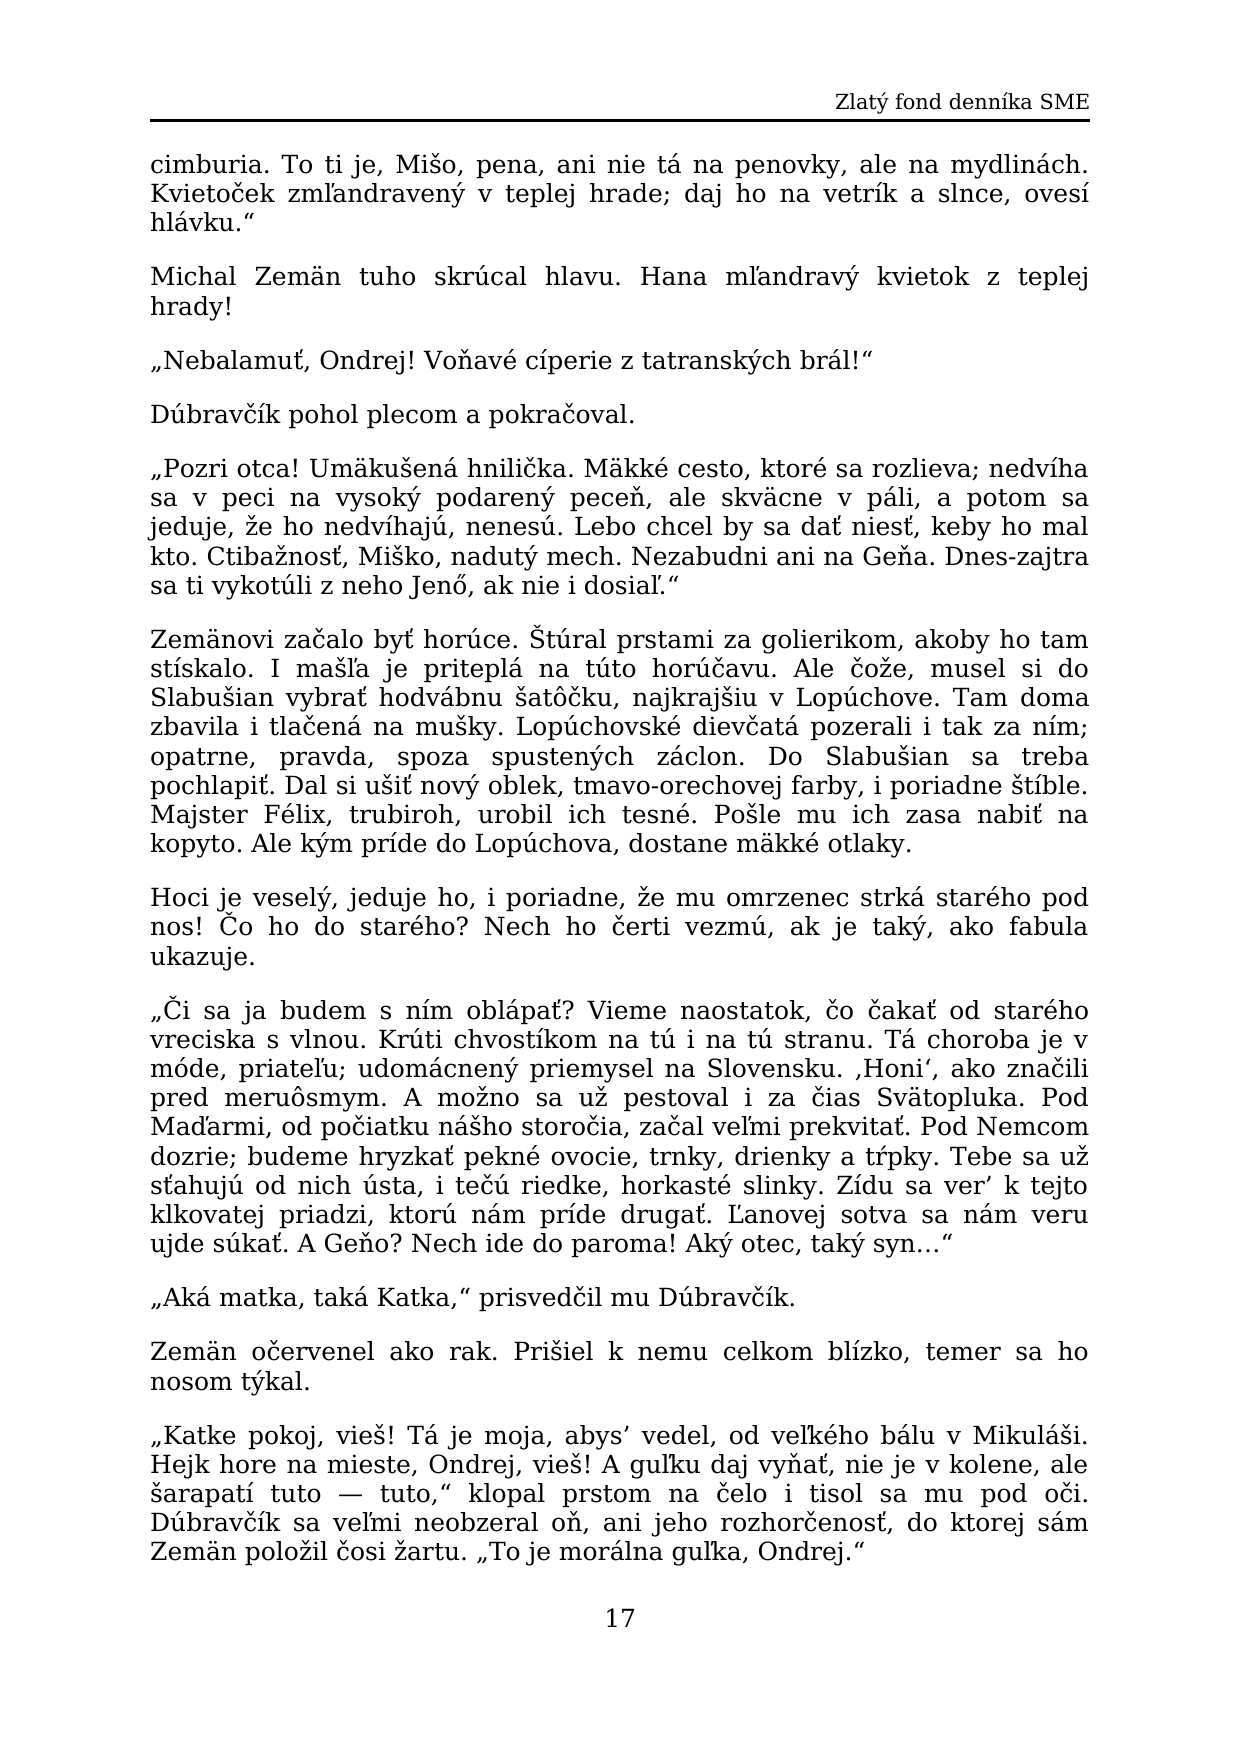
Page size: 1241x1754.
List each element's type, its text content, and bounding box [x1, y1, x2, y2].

text „Nebalamuť, Ondrej! Voňavé cíperie z tatranských brál!“ [150, 346, 1090, 375]
text Hoci je veselý, jeduje ho, i poriadne, že mu omrzenec strká starého pod nos! Čo ho do starého? Nech ho čerti vezmú, ak je taký, ako fabula ukazuje. [150, 883, 1090, 971]
text Zemänovi začalo byť horúce. Štúral prstami za golierikom, akoby ho tam stískalo. I mašľa je priteplá na túto horúčavu. Ale čože, musel si do Slabušian vybrať hodvábnu šatôčku, najkrajšiu v Lopúchove. Tam doma zbavila i tlačená na mušky. Lopúchovské dievčatá pozerali i tak za ním; opatrne, pravda, spoza spustených záclon. Do Slabušian sa treba pochlapiť. Dal si ušiť nový oblek, tmavo-orechovej farby, i poriadne štíble. Majster Félix, trubiroh, urobil ich tesné. Pošle mu ich zasa nabiť na kopyto. Ale kým príde do Lopúchova, dostane mäkké otlaky. [150, 625, 1090, 858]
text Michal Zemän tuho skrúcal hlavu. Hana mľandravý kvietok z teplej hrady! [150, 262, 1090, 321]
text „Katke pokoj, vieš! Tá je moja, abys’ vedel, od veľkého bálu v Mikuláši. Hejk hore na mieste, Ondrej, vieš! A guľku daj vyňať, nie je v kolene, ale šarapatí tuto — tuto,“ klopal prstom na čelo i tisol sa mu pod oči. Dúbravčík sa veľmi neobzeral oň, ani jeho rozhorčenosť, do ktorej sám Zemän položil čosi žartu. „To je morálna guľka, Ondrej.“ [150, 1421, 1090, 1567]
text cimburia. To ti je, Mišo, pena, ani nie tá na penovky, ale na mydlinách. Kvietoček zmľandravený v teplej hrade; daj ho na vetrík a slnce, ovesí hlávku.“ [150, 150, 1090, 237]
text „Pozri otca! Umäkušená hnilička. Mäkké cesto, ktoré sa rozlieva; nedvíha sa v peci na vysoký podarený peceň, ale skväcne v páli, a potom sa jeduje, že ho nedvíhajú, nenesú. Lebo chcel by sa dať niesť, keby ho mal kto. Ctibažnosť, Miško, nadutý mech. Nezabudni ani na Geňa. Dnes-zajtra sa ti vykotúli z neho Jenő, ak nie i dosiaľ.“ [150, 454, 1090, 600]
text „Či sa ja budem s ním oblápať? Vieme naostatok, čo čakať od starého vreciska s vlnou. Krúti chvostíkom na tú i na tú stranu. Tá choroba je v móde, priateľu; udomácnený priemysel na Slovensku. ,Honi‘, ako značili pred meruôsmym. A možno sa už pestoval i za čias Svätopluka. Pod Maďarmi, od počiatku nášho storočia, začal veľmi prekvitať. Pod Nemcom dozrie; budeme hryzkať pekné ovocie, trnky, drienky a tŕpky. Tebe sa už sťahujú od nich ústa, i tečú riedke, horkasté slinky. Zídu sa ver’ k tejto klkovatej priadzi, ktorú nám príde drugať. Ľanovej sotva sa nám veru ujde súkať. A Geňo? Nech ide do paroma! Aký otec, taký syn…“ [150, 996, 1090, 1258]
text „Aká matka, taká Katka,“ prisvedčil mu Dúbravčík. [150, 1283, 1090, 1312]
text Dúbravčík pohol plecom a pokračoval. [150, 400, 1090, 429]
text Zemän očervenel ako rak. Prišiel k nemu celkom blízko, temer sa ho nosom týkal. [150, 1337, 1090, 1396]
